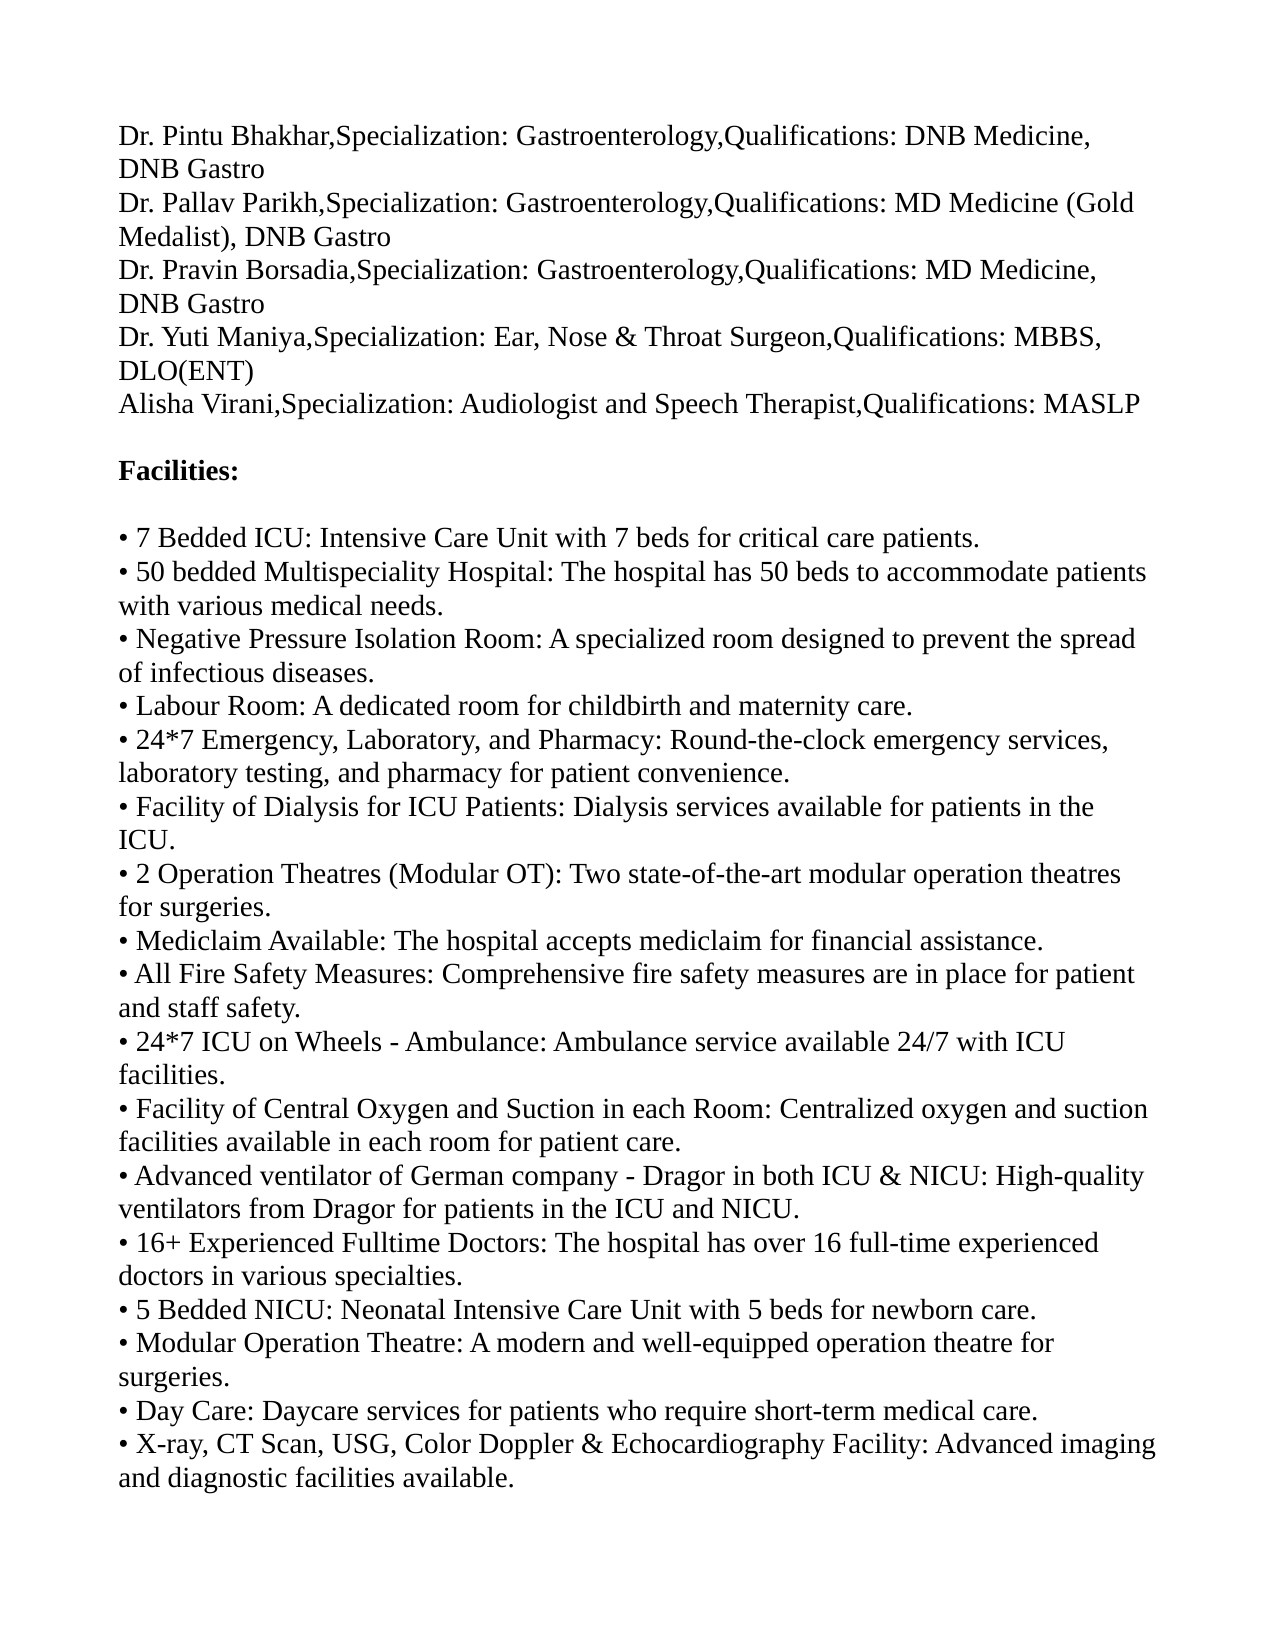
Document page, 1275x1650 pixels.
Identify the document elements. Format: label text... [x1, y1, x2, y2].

text • All Fire Safety Measures: Comprehensive fire safety measures are in place for patient and staff safety. [118, 957, 1157, 1024]
text Alisha Virani,Specialization: Audiologist and Speech Therapist,Qualifications: MASLP [118, 386, 1157, 420]
text • Negative Pressure Isolation Room: A specialized room designed to prevent the spread of infectious diseases. [118, 621, 1157, 688]
text Dr. Pintu Bhakhar,Specialization: Gastroenterology,Qualifications: DNB Medicine, DNB Gastro [118, 118, 1157, 185]
text • 5 Bedded NICU: Neonatal Intensive Care Unit with 5 beds for newborn care. [118, 1292, 1157, 1326]
text Facilities: [118, 453, 1157, 487]
text • Advanced ventilator of German company - Dragor in both ICU & NICU: High-quality ventilators from Dragor for patients in the ICU and NICU. [118, 1158, 1157, 1225]
text • Mediclaim Available: The hospital accepts mediclaim for financial assistance. [118, 923, 1157, 957]
text • Modular Operation Theatre: A modern and well-equipped operation theatre for surgeries. [118, 1326, 1157, 1393]
text • 7 Bedded ICU: Intensive Care Unit with 7 beds for critical care patients. [118, 521, 1157, 554]
text • Facility of Central Oxygen and Suction in each Room: Centralized oxygen and suction facilities available in each room for patient care. [118, 1091, 1157, 1158]
text • Day Care: Daycare services for patients who require short-term medical care. [118, 1393, 1157, 1426]
text Dr. Yuti Maniya,Specialization: Ear, Nose & Throat Surgeon,Qualifications: MBBS, DLO(ENT) [118, 319, 1157, 386]
text • 24*7 ICU on Wheels - Ambulance: Ambulance service available 24/7 with ICU facilities. [118, 1024, 1157, 1091]
text • 24*7 Emergency, Laboratory, and Pharmacy: Round-the-clock emergency services, laboratory testing, and pharmacy for patient convenience. [118, 722, 1157, 789]
text • Labour Room: A dedicated room for childbirth and maternity care. [118, 688, 1157, 722]
text Dr. Pravin Borsadia,Specialization: Gastroenterology,Qualifications: MD Medicine, DNB Gastro [118, 252, 1157, 319]
text • 2 Operation Theatres (Modular OT): Two state-of-the-art modular operation theatres for surgeries. [118, 856, 1157, 923]
text • 16+ Experienced Fulltime Doctors: The hospital has over 16 full-time experienced doctors in various specialties. [118, 1225, 1157, 1292]
text • X-ray, CT Scan, USG, Color Doppler & Echocardiography Facility: Advanced imaging and diagnostic facilities available. [118, 1426, 1157, 1493]
text Dr. Pallav Parikh,Specialization: Gastroenterology,Qualifications: MD Medicine (Gold Medalist), DNB Gastro [118, 185, 1157, 252]
text • Facility of Dialysis for ICU Patients: Dialysis services available for patients in the ICU. [118, 789, 1157, 856]
text • 50 bedded Multispeciality Hospital: The hospital has 50 beds to accommodate patients with various medical needs. [118, 554, 1157, 621]
